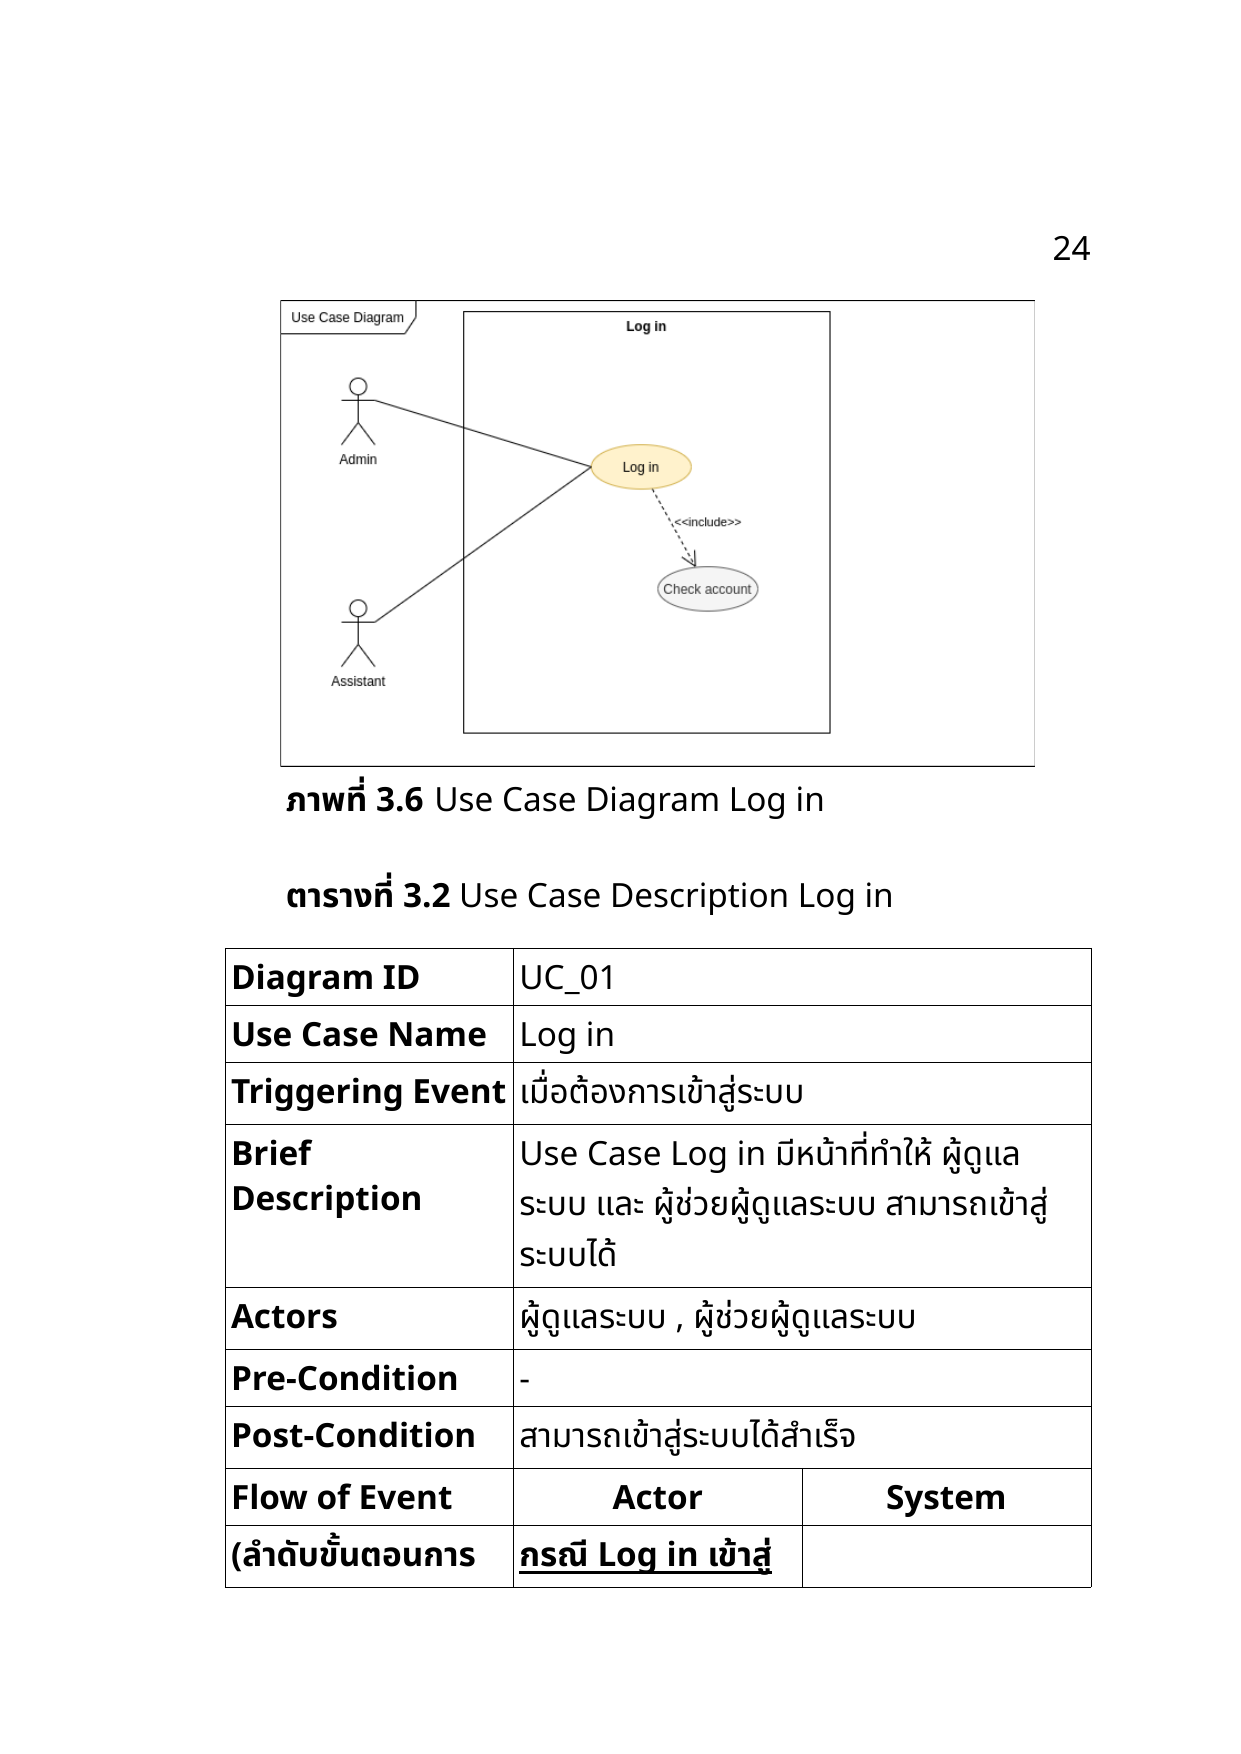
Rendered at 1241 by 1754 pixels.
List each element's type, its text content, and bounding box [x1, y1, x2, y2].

table_cell กรณี Log in เข้าสู่ [514, 1526, 802, 1587]
text ภาพที่ 3.6 Use Case Diagram Log in [225, 300, 1091, 826]
table_header Diagram ID [226, 949, 513, 1005]
table_cell Flow of Event [226, 1469, 513, 1525]
table_cell Triggering Event [226, 1063, 513, 1124]
table_cell Actors [226, 1288, 513, 1349]
table_cell เมื่อต้องการเข้าสู่ระบบ [514, 1063, 1091, 1124]
table_cell Log in [514, 1006, 1091, 1062]
table_cell สามารถเข้าสู่ระบบได้สำเร็จ [514, 1407, 1091, 1468]
table_header UC_01 [514, 949, 1091, 1005]
table_cell Use Case Log in มีหน้าที่ทำให้ ผู้ดูแลระบบ และ ผู้ช่วยผู้ดูแลระบบ สามารถเข้าสู่ระบบได้ [514, 1125, 1091, 1287]
table_cell Brief Description [226, 1125, 513, 1287]
table_cell Actor [514, 1469, 802, 1525]
table_cell - [514, 1350, 1091, 1406]
text ตารางที่ 3.2 Use Case Description Log in [225, 872, 1091, 922]
table_cell (ลำดับขั้นตอนการ [226, 1526, 513, 1587]
table_cell ผู้ดูแลระบบ , ผู้ช่วยผู้ดูแลระบบ [514, 1288, 1091, 1349]
table_cell Pre-Condition [226, 1350, 513, 1406]
picture [280, 300, 1035, 767]
table_cell Use Case Name [226, 1006, 513, 1062]
table_cell System [803, 1469, 1091, 1525]
table_cell Post-Condition [226, 1407, 513, 1468]
table_cell [803, 1526, 1091, 1587]
